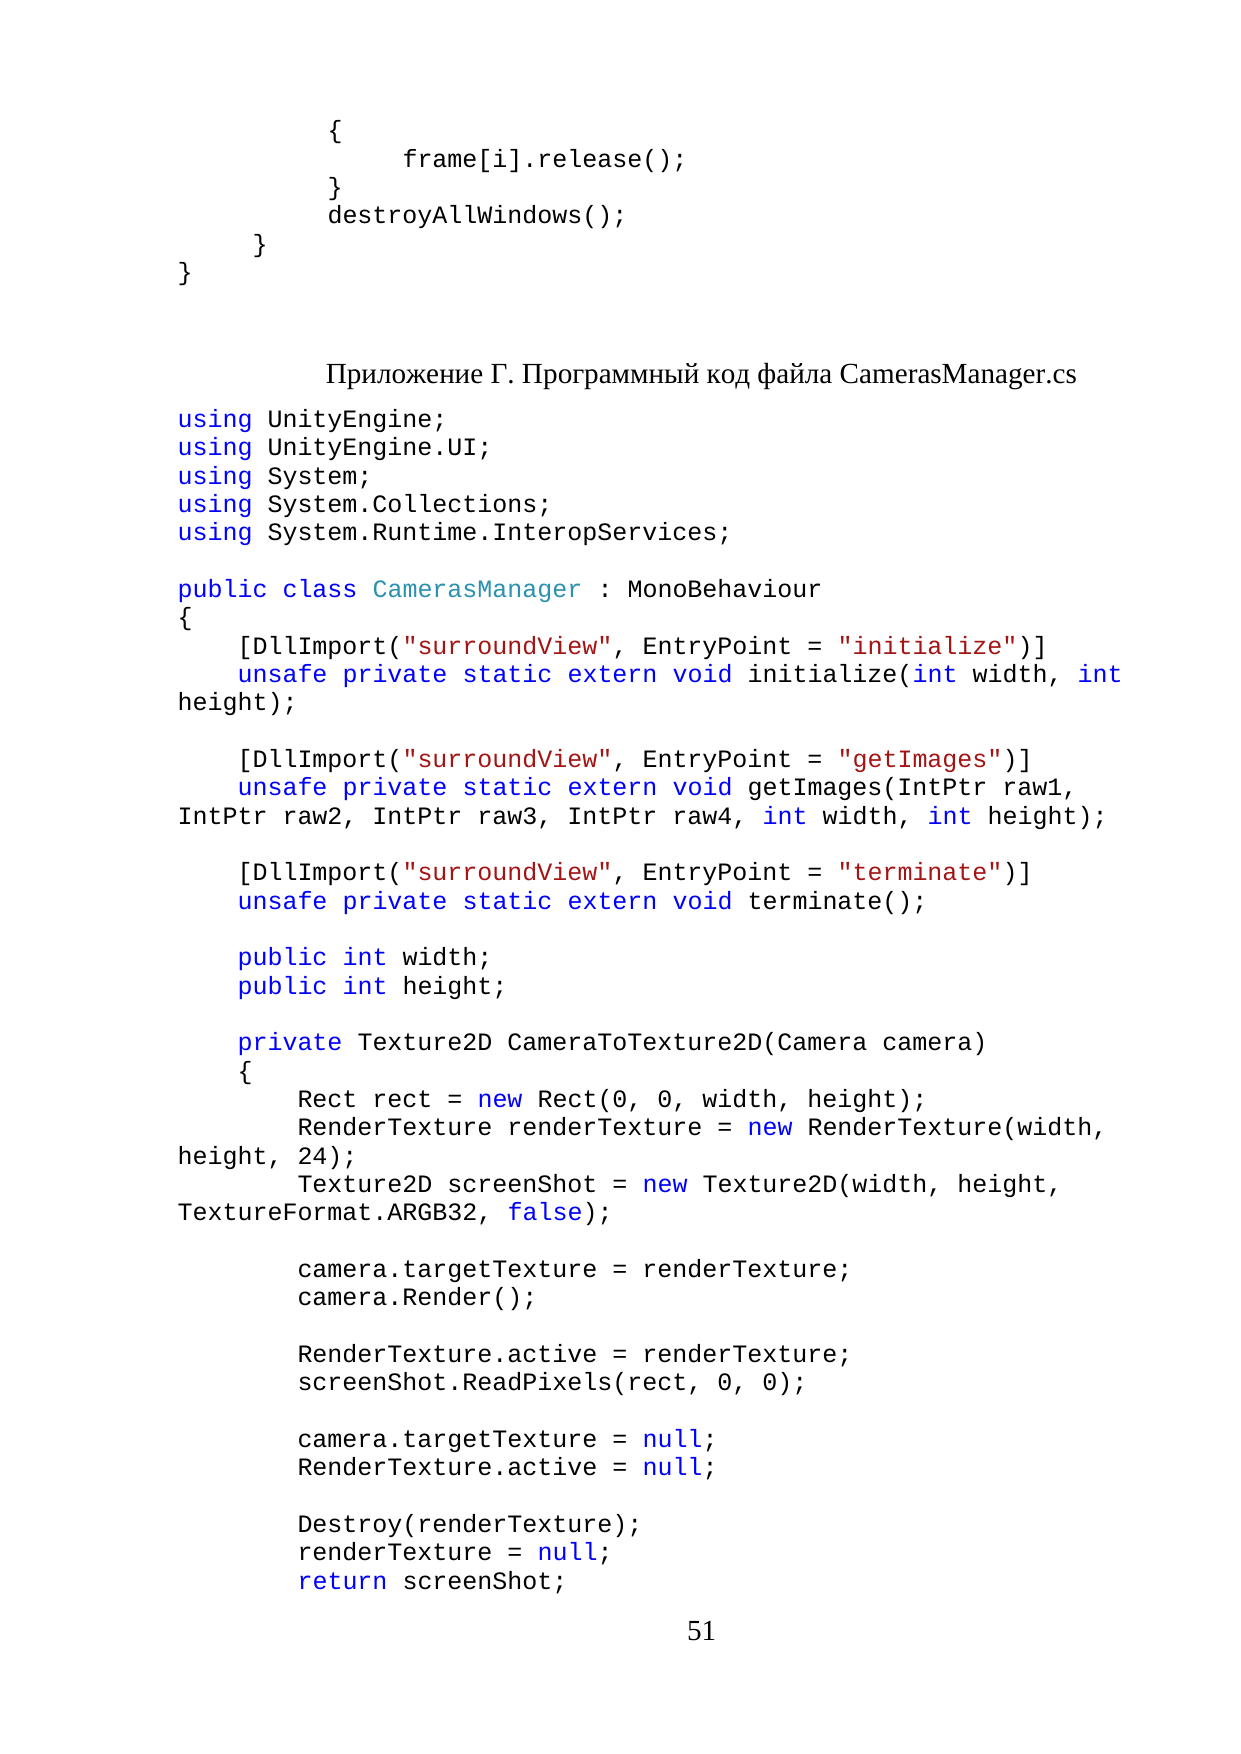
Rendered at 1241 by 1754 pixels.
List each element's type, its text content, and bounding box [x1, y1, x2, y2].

text using System; [177, 463, 1152, 492]
text [DllImport("surroundView", EntryPoint = "initialize")] [177, 633, 1152, 662]
text Rect rect = new Rect(0, 0, width, height); [177, 1087, 1152, 1115]
text } [177, 231, 1152, 260]
text camera.Render(); [177, 1285, 1152, 1313]
text return screenShot; [177, 1568, 1152, 1597]
text } [177, 260, 1152, 288]
text using System.Runtime.InteropServices; [177, 520, 1152, 548]
text frame[i].release(); [177, 146, 1152, 175]
text public int height; [177, 973, 1152, 1002]
text unsafe private static extern void terminate(); [177, 888, 1152, 917]
text { [177, 1058, 1152, 1087]
text [DllImport("surroundView", EntryPoint = "terminate")] [177, 860, 1152, 888]
text Destroy(renderTexture); [177, 1512, 1152, 1540]
text screenShot.ReadPixels(rect, 0, 0); [177, 1370, 1152, 1398]
subtitle Приложение Г. Программный код файла CamerasManager.cs [177, 356, 1152, 390]
text camera.targetTexture = null; [177, 1427, 1152, 1455]
text camera.targetTexture = renderTexture; [177, 1257, 1152, 1285]
text renderTexture = null; [177, 1540, 1152, 1568]
text { [177, 605, 1152, 633]
text [DllImport("surroundView", EntryPoint = "getImages")] [177, 747, 1152, 775]
text } [177, 175, 1152, 203]
text RenderTexture renderTexture = new RenderTexture(width, height, 24); [177, 1115, 1152, 1172]
text using UnityEngine.UI; [177, 435, 1152, 463]
text unsafe private static extern void initialize(int width, int height); [177, 662, 1152, 718]
text using UnityEngine; [177, 407, 1152, 435]
text private Texture2D CameraToTexture2D(Camera camera) [177, 1030, 1152, 1058]
text RenderTexture.active = null; [177, 1455, 1152, 1483]
text using System.Collections; [177, 492, 1152, 520]
text destroyAllWindows(); [177, 203, 1152, 231]
text RenderTexture.active = renderTexture; [177, 1342, 1152, 1370]
text Texture2D screenShot = new Texture2D(width, height, TextureFormat.ARGB32, false); [177, 1172, 1152, 1228]
text { [177, 118, 1152, 146]
text public int width; [177, 945, 1152, 973]
text public class CamerasManager : MonoBehaviour [177, 577, 1152, 605]
text unsafe private static extern void getImages(IntPtr raw1, IntPtr raw2, IntPtr raw3, IntPtr raw4, int width, int height); [177, 775, 1152, 832]
